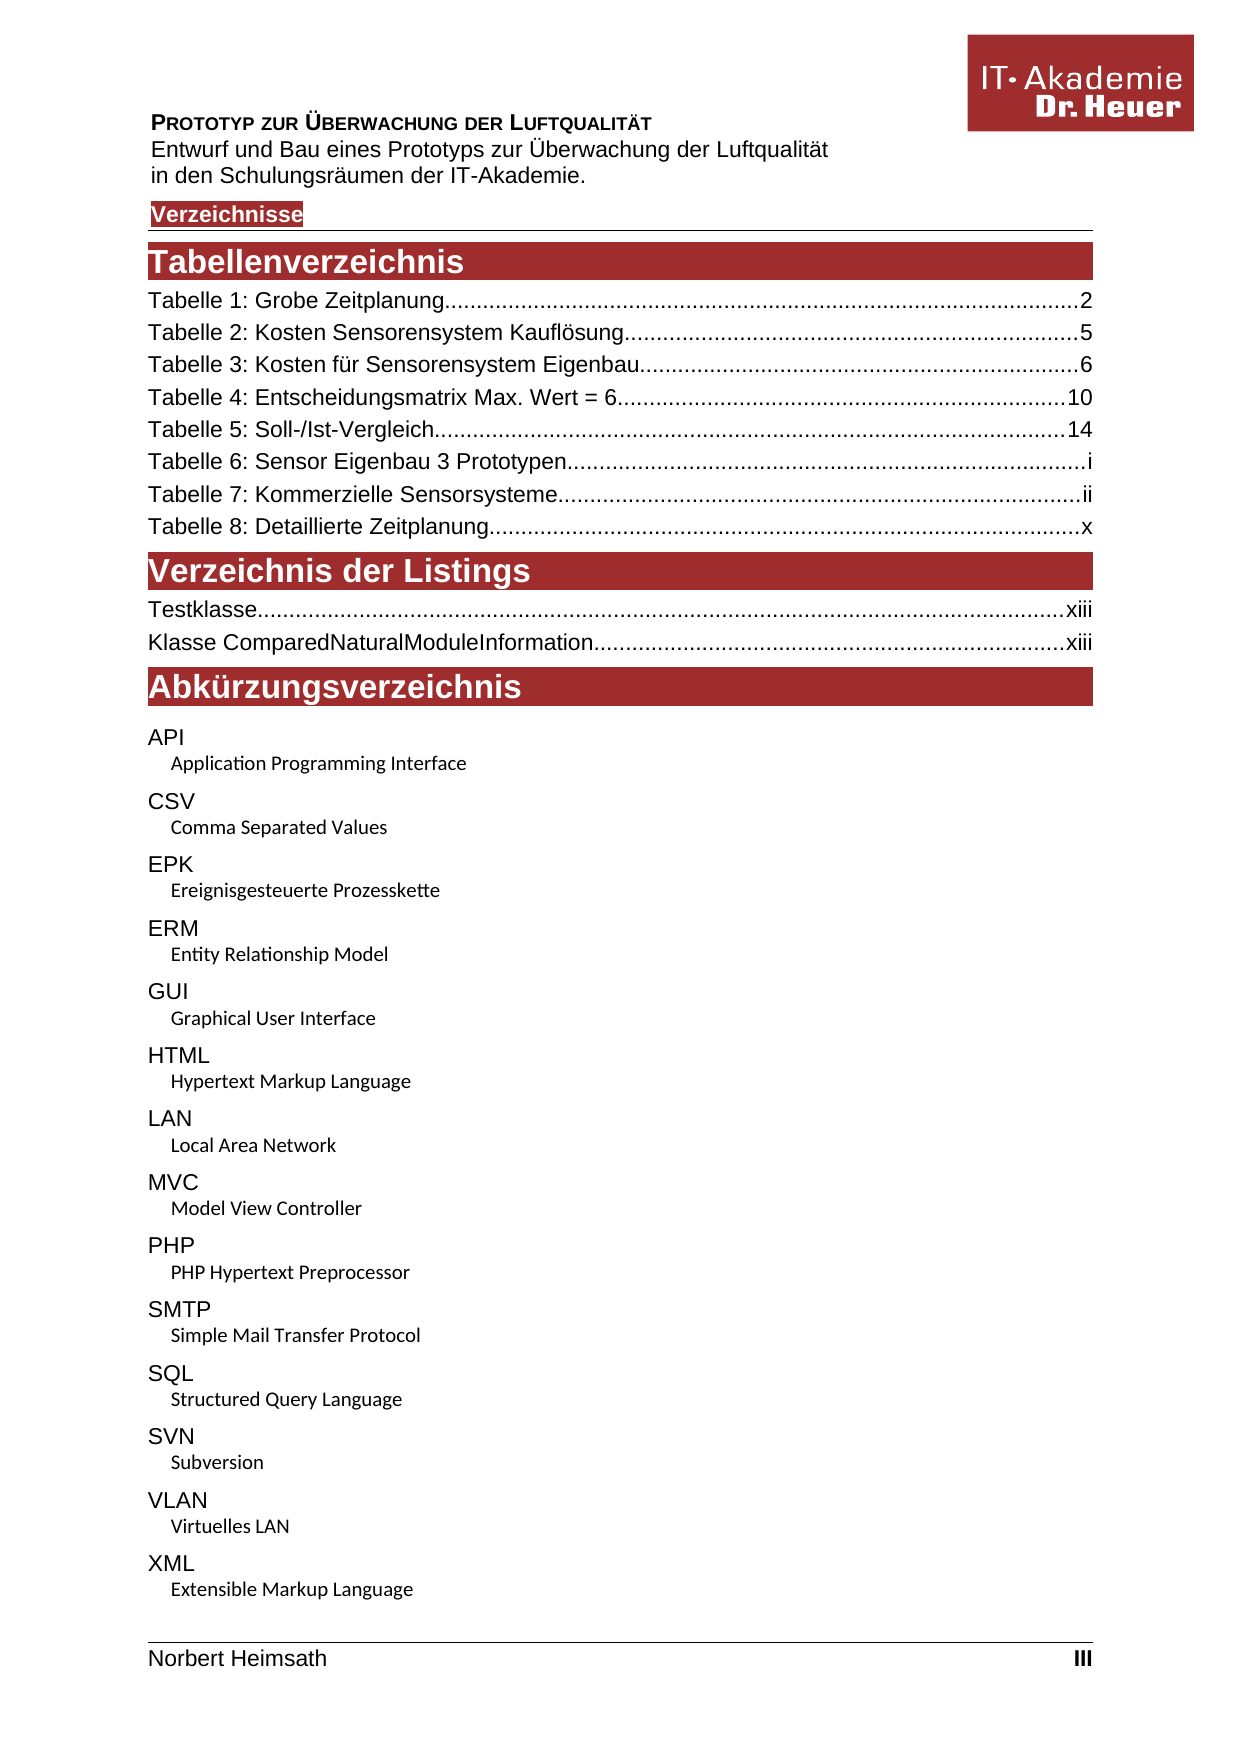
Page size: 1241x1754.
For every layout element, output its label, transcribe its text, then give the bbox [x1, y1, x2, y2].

text Tabelle 3: Kosten für Sensorensystem Eigenbau 6 [148, 351, 1093, 378]
subtitle Verzeichnis der Listings [148, 552, 1093, 590]
text Klasse ComparedNaturalModuleInformation xiii [148, 629, 1093, 655]
text API [148, 724, 1093, 751]
text Tabelle 8: Detaillierte Zeitplanung x [148, 513, 1093, 539]
text MVC [148, 1169, 1093, 1195]
text HTML [148, 1042, 1093, 1068]
text Ereignisgesteuerte Prozesskette [171, 878, 1093, 903]
text Subversion [171, 1449, 1093, 1475]
text Comma Separated Values [171, 814, 1093, 839]
text Tabelle 7: Kommerzielle Sensorsysteme ii [148, 481, 1093, 507]
text PHP [148, 1232, 1093, 1259]
text Model View Controller [171, 1195, 1093, 1221]
text Simple Mail Transfer Protocol [171, 1322, 1093, 1348]
text Tabelle 1: Grobe Zeitplanung 2 [148, 287, 1093, 313]
text Tabelle 4: Entscheidungsmatrix Max. Wert = 6 10 [148, 384, 1093, 410]
text Tabelle 5: Soll-/Ist-Vergleich 14 [148, 416, 1093, 442]
text Hypertext Markup Language [171, 1068, 1093, 1094]
text VLAN [148, 1487, 1093, 1513]
text Graphical User Interface [171, 1005, 1093, 1030]
subtitle Tabellenverzeichnis [148, 242, 1093, 280]
text Local Area Network [171, 1132, 1093, 1157]
subtitle Abkürzungsverzeichnis [148, 667, 1093, 706]
text SVN [148, 1423, 1093, 1449]
text Structured Query Language [171, 1386, 1093, 1411]
text Tabelle 6: Sensor Eigenbau 3 Prototypen i [148, 448, 1093, 474]
text GUI [148, 978, 1093, 1005]
text XML [148, 1550, 1093, 1577]
text Tabelle 2: Kosten Sensorensystem Kauflösung 5 [148, 319, 1093, 345]
text PHP Hypertext Preprocessor [171, 1259, 1093, 1284]
text Entity Relationship Model [171, 941, 1093, 967]
text SQL [148, 1359, 1093, 1386]
text EPK [148, 851, 1093, 878]
text Virtuelles LAN [171, 1513, 1093, 1538]
text Extensible Markup Language [171, 1577, 1093, 1602]
text Testklasse xiii [148, 596, 1093, 623]
text SMTP [148, 1296, 1093, 1322]
text CSV [148, 788, 1093, 814]
text Application Programming Interface [171, 751, 1093, 776]
text ERM [148, 915, 1093, 941]
text LAN [148, 1105, 1093, 1132]
